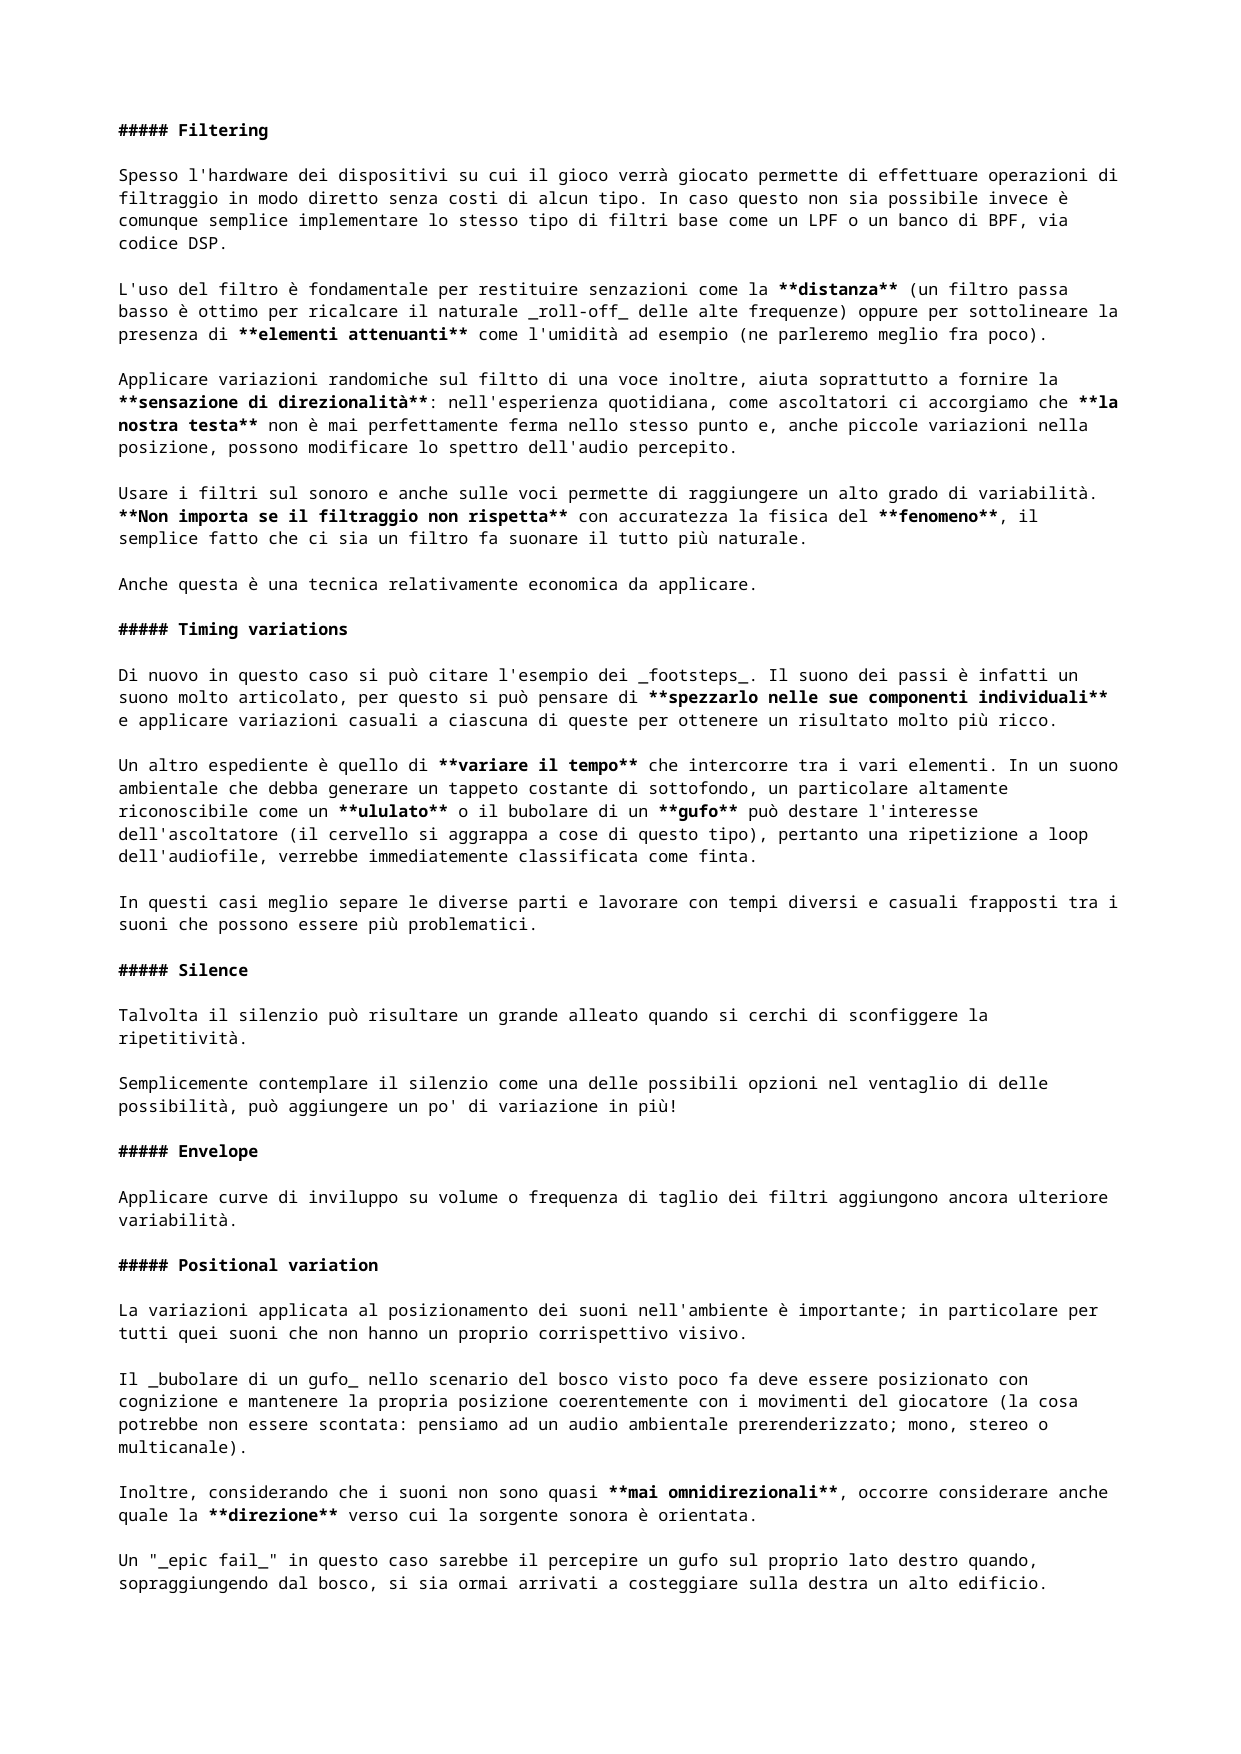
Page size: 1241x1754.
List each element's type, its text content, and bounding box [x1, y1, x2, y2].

text L'uso del filtro è fondamentale per restituire senzazioni come la **distanza** (un filtro passa basso è ottimo per ricalcare il naturale _roll-off_ delle alte frequenze) oppure per sottolineare la presenza di **elementi attenuanti** come l'umidità ad esempio (ne parleremo meglio fra poco). [118, 277, 1122, 345]
text ##### Timing variations [118, 618, 1122, 640]
text Semplicemente contemplare il silenzio come una delle possibili opzioni nel ventaglio di delle possibilità, può aggiungere un po' di variazione in più! [118, 1072, 1122, 1117]
text Applicare curve di inviluppo su volume o frequenza di taglio dei filtri aggiungono ancora ulteriore variabilità. [118, 1185, 1122, 1231]
text Il _bubolare di un gufo_ nello scenario del bosco visto poco fa deve essere posizionato con cognizione e mantenere la propria posizione coerentemente con i movimenti del giocatore (la cosa potrebbe non essere scontata: pensiamo ad un audio ambientale prerenderizzato; mono, stereo o multicanale). [118, 1367, 1122, 1458]
text In questi casi meglio separe le diverse parti e lavorare con tempi diversi e casuali frapposti tra i suoni che possono essere più problematici. [118, 890, 1122, 936]
text Applicare variazioni randomiche sul filtto di una voce inoltre, aiuta soprattutto a fornire la **sensazione di direzionalità**: nell'esperienza quotidiana, come ascoltatori ci accorgiamo che **la nostra testa** non è mai perfettamente ferma nello stesso punto e, anche piccole variazioni nella posizione, possono modificare lo spettro dell'audio percepito. [118, 368, 1122, 459]
text Spesso l'hardware dei dispositivi su cui il gioco verrà giocato permette di effettuare operazioni di filtraggio in modo diretto senza costi di alcun tipo. In caso questo non sia possibile invece è comunque semplice implementare lo stesso tipo di filtri base come un LPF o un banco di BPF, via codice DSP. [118, 163, 1122, 254]
text Un "_epic fail_" in questo caso sarebbe il percepire un gufo sul proprio lato destro quando, sopraggiungendo dal bosco, si sia ormai arrivati a costeggiare sulla destra un alto edificio. [118, 1549, 1122, 1594]
text Di nuovo in questo caso si può citare l'esempio dei _footsteps_. Il suono dei passi è infatti un suono molto articolato, per questo si può pensare di **spezzarlo nelle sue componenti individuali** e applicare variazioni casuali a ciascuna di queste per ottenere un risultato molto più ricco. [118, 663, 1122, 731]
text Inoltre, considerando che i suoni non sono quasi **mai omnidirezionali**, occorre considerare anche quale la **direzione** verso cui la sorgente sonora è orientata. [118, 1481, 1122, 1526]
text ##### Silence [118, 958, 1122, 981]
text Un altro espediente è quello di **variare il tempo** che intercorre tra i vari elementi. In un suono ambientale che debba generare un tappeto costante di sottofondo, un particolare altamente riconoscibile come un **ululato** o il bubolare di un **gufo** può destare l'interesse dell'ascoltatore (il cervello si aggrappa a cose di questo tipo), pertanto una ripetizione a loop dell'audiofile, verrebbe immediatemente classificata come finta. [118, 754, 1122, 867]
text Usare i filtri sul sonoro e anche sulle voci permette di raggiungere un alto grado di variabilità. **Non importa se il filtraggio non rispetta** con accuratezza la fisica del **fenomeno**, il semplice fatto che ci sia un filtro fa suonare il tutto più naturale. [118, 481, 1122, 549]
text Talvolta il silenzio può risultare un grande alleato quando si cerchi di sconfiggere la ripetitività. [118, 1004, 1122, 1049]
text ##### Filtering [118, 118, 1122, 141]
text La variazioni applicata al posizionamento dei suoni nell'ambiente è importante; in particolare per tutti quei suoni che non hanno un proprio corrispettivo visivo. [118, 1299, 1122, 1344]
text Anche questa è una tecnica relativamente economica da applicare. [118, 572, 1122, 595]
text ##### Positional variation [118, 1253, 1122, 1276]
text ##### Envelope [118, 1140, 1122, 1163]
